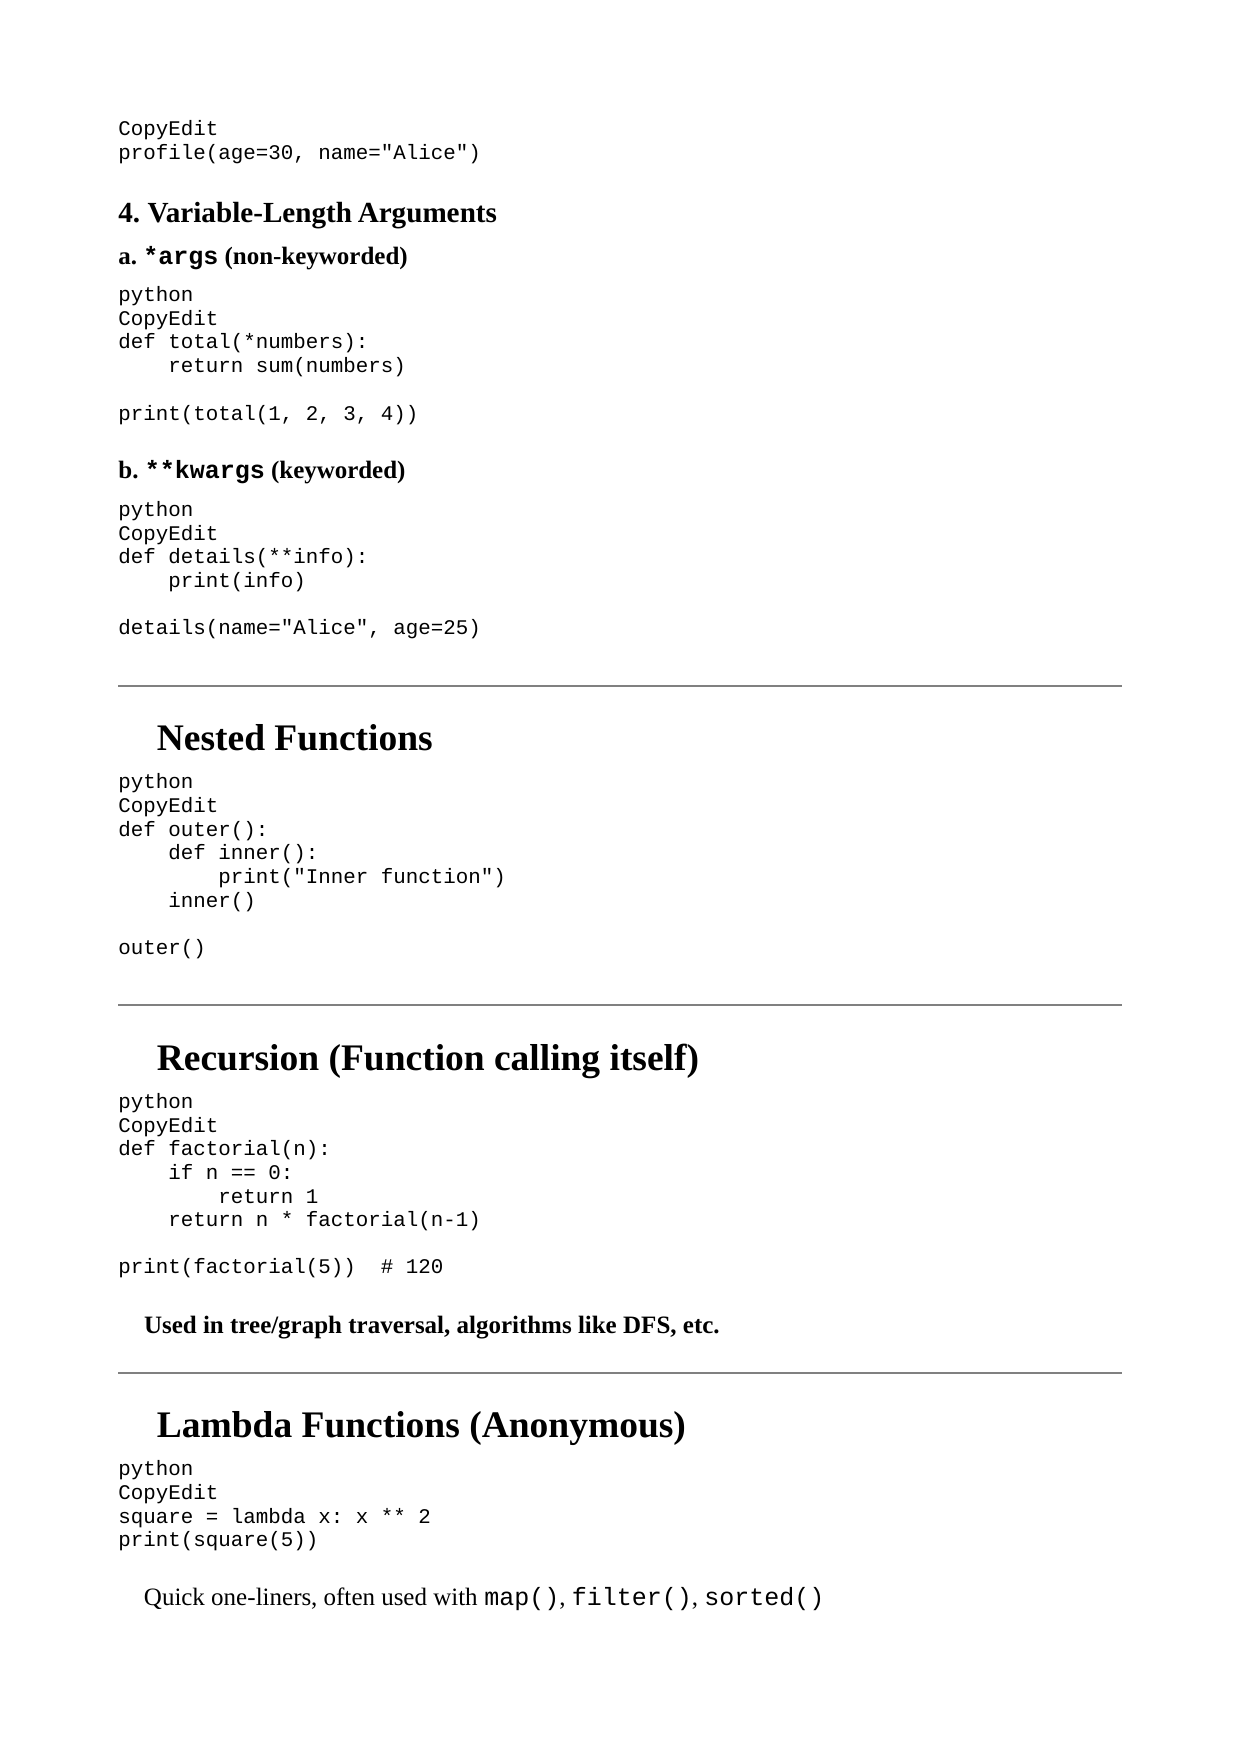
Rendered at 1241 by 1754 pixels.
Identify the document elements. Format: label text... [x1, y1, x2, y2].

text print(square(5)) [118, 1529, 1122, 1553]
text if n == 0: [118, 1162, 1122, 1186]
text profile(age=30, name="Alice") [118, 142, 1122, 165]
text CopyEdit [118, 1482, 1122, 1506]
text CopyEdit [118, 795, 1122, 819]
text CopyEdit [118, 523, 1122, 546]
subtitle b. **kwargs (keyworded) [118, 456, 1122, 486]
text print(factorial(5)) # 120 [118, 1257, 1122, 1280]
text square = lambda x: x ** 2 [118, 1506, 1122, 1529]
text return sum(numbers) [118, 355, 1122, 379]
text inner() [118, 889, 1122, 913]
text python [118, 1091, 1122, 1115]
text CopyEdit [118, 308, 1122, 332]
text 📌 Used in tree/graph traversal, algorithms like DFS, etc. [118, 1310, 1122, 1338]
text CopyEdit [118, 1115, 1122, 1138]
text outer() [118, 937, 1122, 961]
text print(total(1, 2, 3, 4)) [118, 402, 1122, 426]
subtitle a. *args (non-keyworded) [118, 241, 1122, 272]
subtitle 🧪 Lambda Functions (Anonymous) [118, 1403, 1122, 1446]
text python [118, 1458, 1122, 1482]
subtitle 🔄 Nested Functions [118, 716, 1122, 759]
text CopyEdit [118, 118, 1122, 142]
subtitle 4. Variable-Length Arguments [118, 195, 1122, 228]
text python [118, 499, 1122, 523]
text print(info) [118, 570, 1122, 593]
text def inner(): [118, 842, 1122, 866]
subtitle 🔁 Recursion (Function calling itself) [118, 1035, 1122, 1078]
text python [118, 771, 1122, 795]
text print("Inner function") [118, 866, 1122, 889]
text return n * factorial(n-1) [118, 1209, 1122, 1233]
text def total(*numbers): [118, 332, 1122, 355]
text return 1 [118, 1186, 1122, 1209]
text python [118, 284, 1122, 308]
text 📌 Quick one-liners, often used with map(), filter(), sorted() [118, 1582, 1122, 1613]
text details(name="Alice", age=25) [118, 617, 1122, 641]
text def details(**info): [118, 546, 1122, 570]
text def outer(): [118, 819, 1122, 842]
text def factorial(n): [118, 1138, 1122, 1162]
